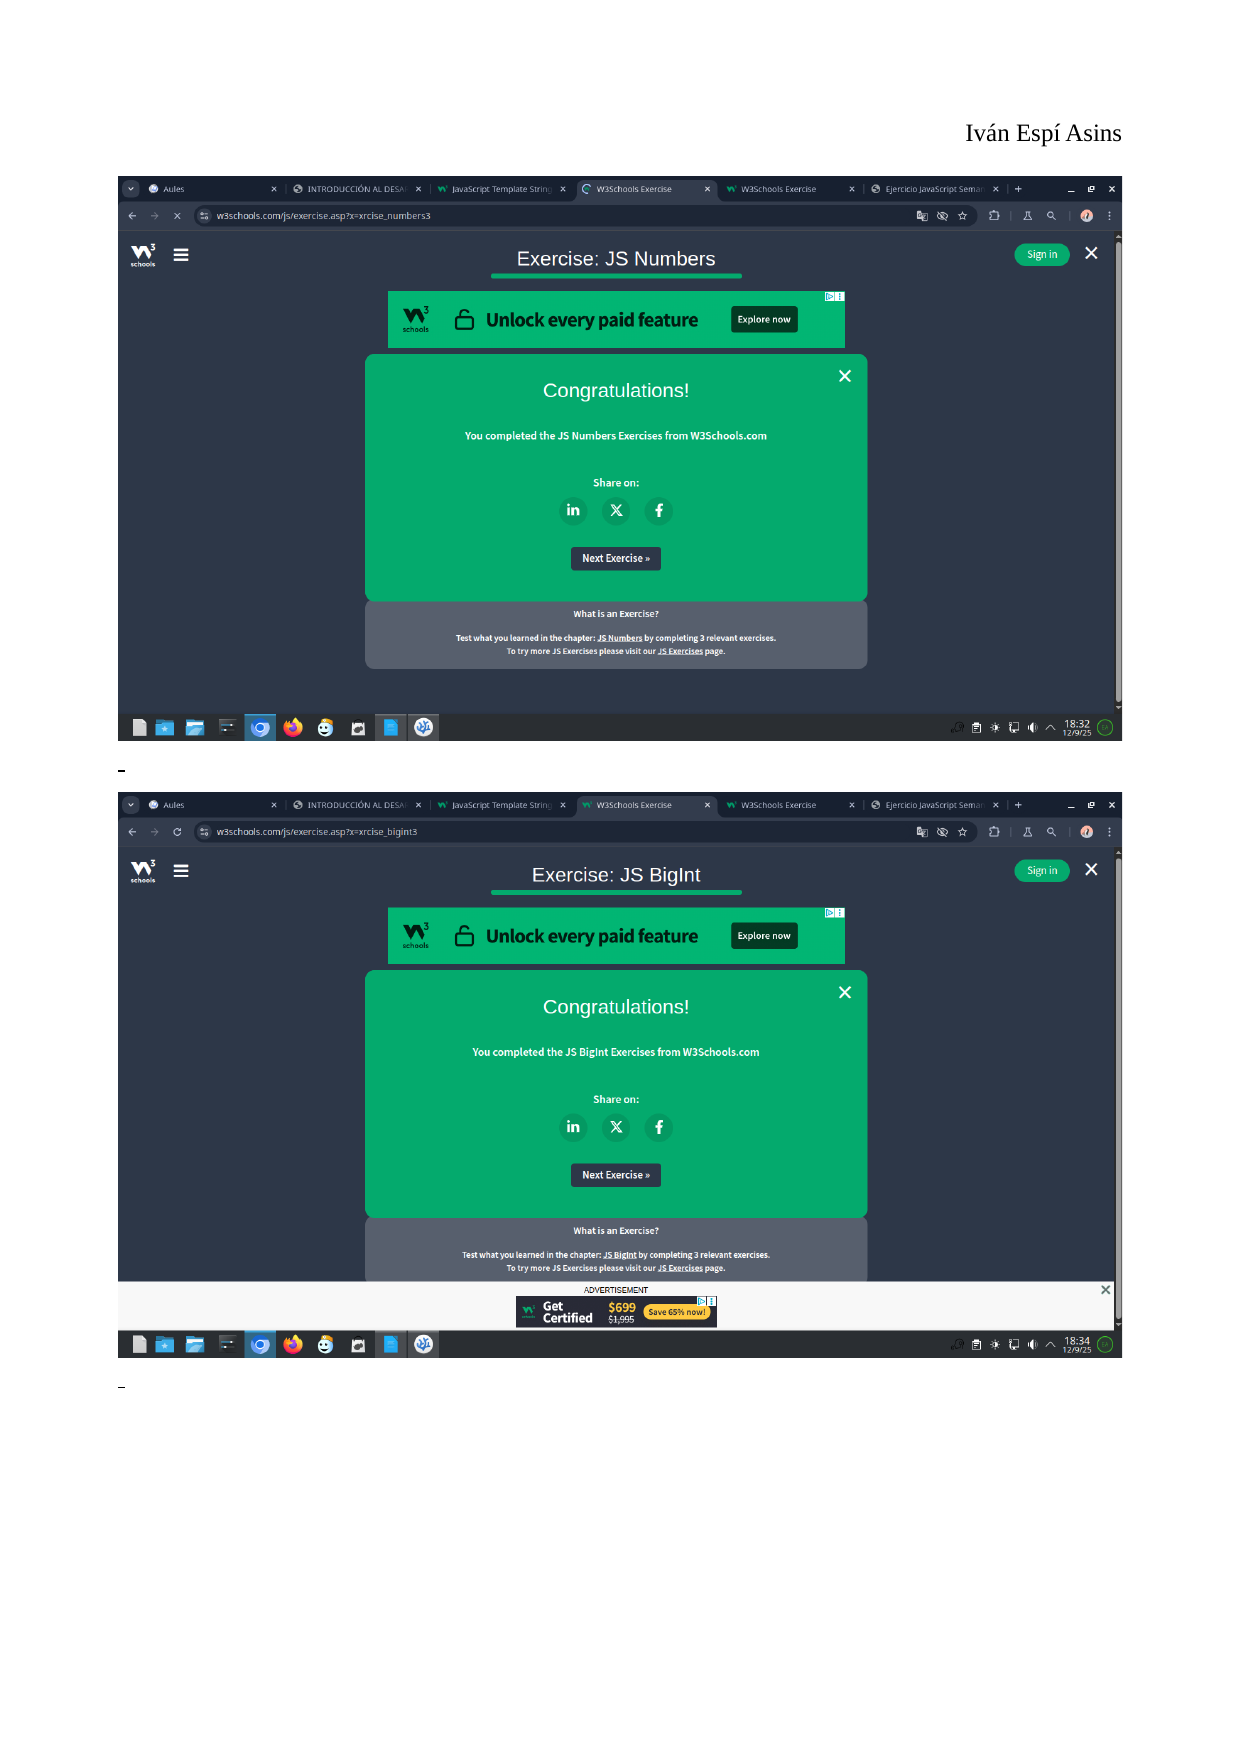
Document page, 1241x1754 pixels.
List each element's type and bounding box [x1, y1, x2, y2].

picture [118, 176, 1123, 741]
picture [118, 792, 1123, 1358]
